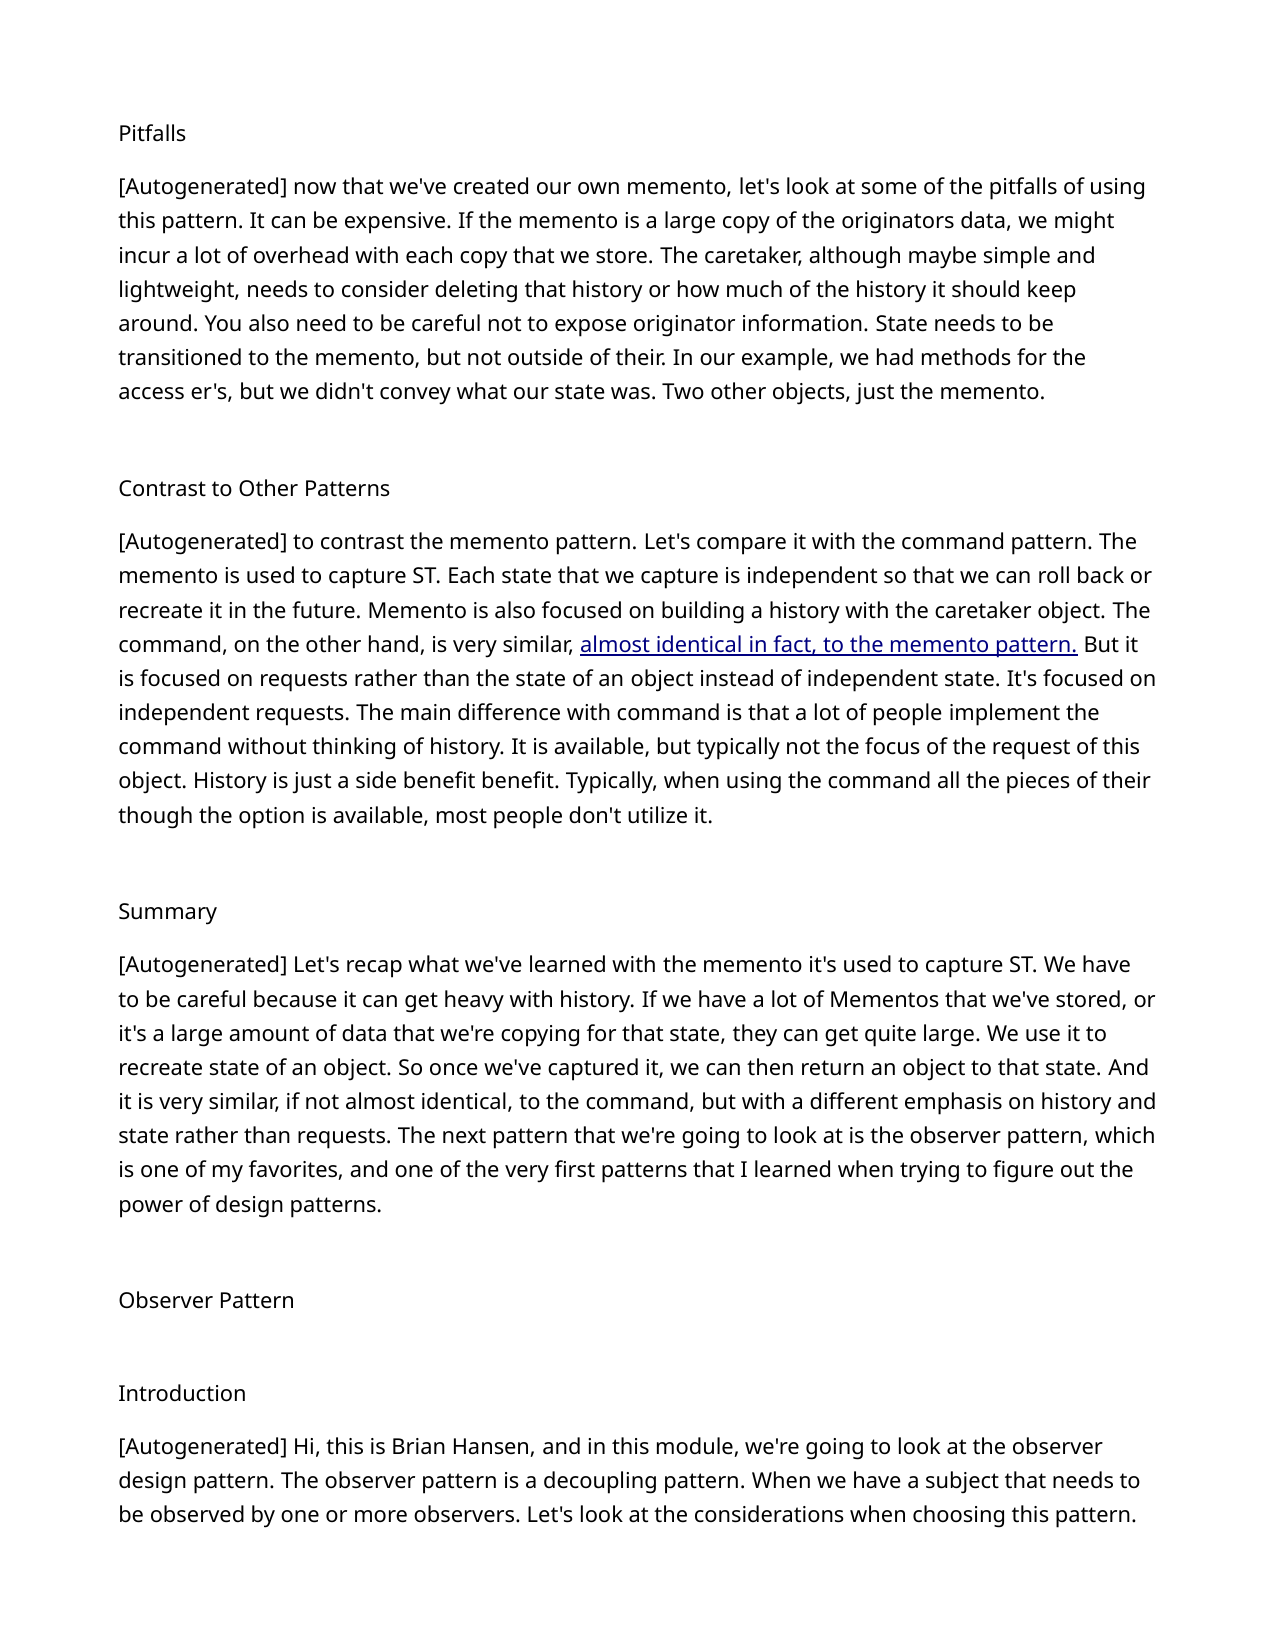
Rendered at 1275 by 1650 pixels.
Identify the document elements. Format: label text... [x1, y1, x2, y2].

subtitle Observer Pattern [118, 1285, 1157, 1315]
subtitle Summary [118, 896, 1157, 926]
subtitle Contrast to Other Patterns [118, 473, 1157, 503]
text [Autogenerated] Hi, this is Brian Hansen, and in this module, we're going to look at the observer design pattern. The observer pattern is a decoupling pattern. When we have a subject that needs to be observed by one or more observers. Let's look at the considerations when choosing this pattern. [118, 1431, 1157, 1529]
subtitle Pitfalls [118, 118, 1157, 148]
subtitle Introduction [118, 1378, 1157, 1407]
text [Autogenerated] to contrast the memento pattern. Let's compare it with the command pattern. The memento is used to capture ST. Each state that we capture is independent so that we can roll back or recreate it in the future. Memento is also focused on building a history with the caretaker object. The command, on the other hand, is very similar, almost identical in fact, to the memento pattern. But it is focused on requests rather than the state of an object instead of independent state. It's focused on independent requests. The main difference with command is that a lot of people implement the command without thinking of history. It is available, but typically not the focus of the request of this object. History is just a side benefit benefit. Typically, when using the command all the pieces of their though the option is available, most people don't utilize it. [118, 526, 1157, 829]
text [Autogenerated] now that we've created our own memento, let's look at some of the pitfalls of using this pattern. It can be expensive. If the memento is a large copy of the originators data, we might incur a lot of overhead with each copy that we store. The caretaker, although maybe simple and lightweight, needs to consider deleting that history or how much of the history it should keep around. You also need to be careful not to expose originator information. State needs to be transitioned to the memento, but not outside of their. In our example, we had methods for the access er's, but we didn't convey what our state was. Two other objects, just the memento. [118, 171, 1157, 406]
text [Autogenerated] Let's recap what we've learned with the memento it's used to capture ST. We have to be careful because it can get heavy with history. If we have a lot of Mementos that we've stored, or it's a large amount of data that we're copying for that state, they can get quite large. We use it to recreate state of an object. So once we've captured it, we can then return an object to that state. And it is very similar, if not almost identical, to the command, but with a different emphasis on history and state rather than requests. The next pattern that we're going to look at is the observer pattern, which is one of my favorites, and one of the very first patterns that I learned when trying to figure out the power of design patterns. [118, 949, 1157, 1218]
